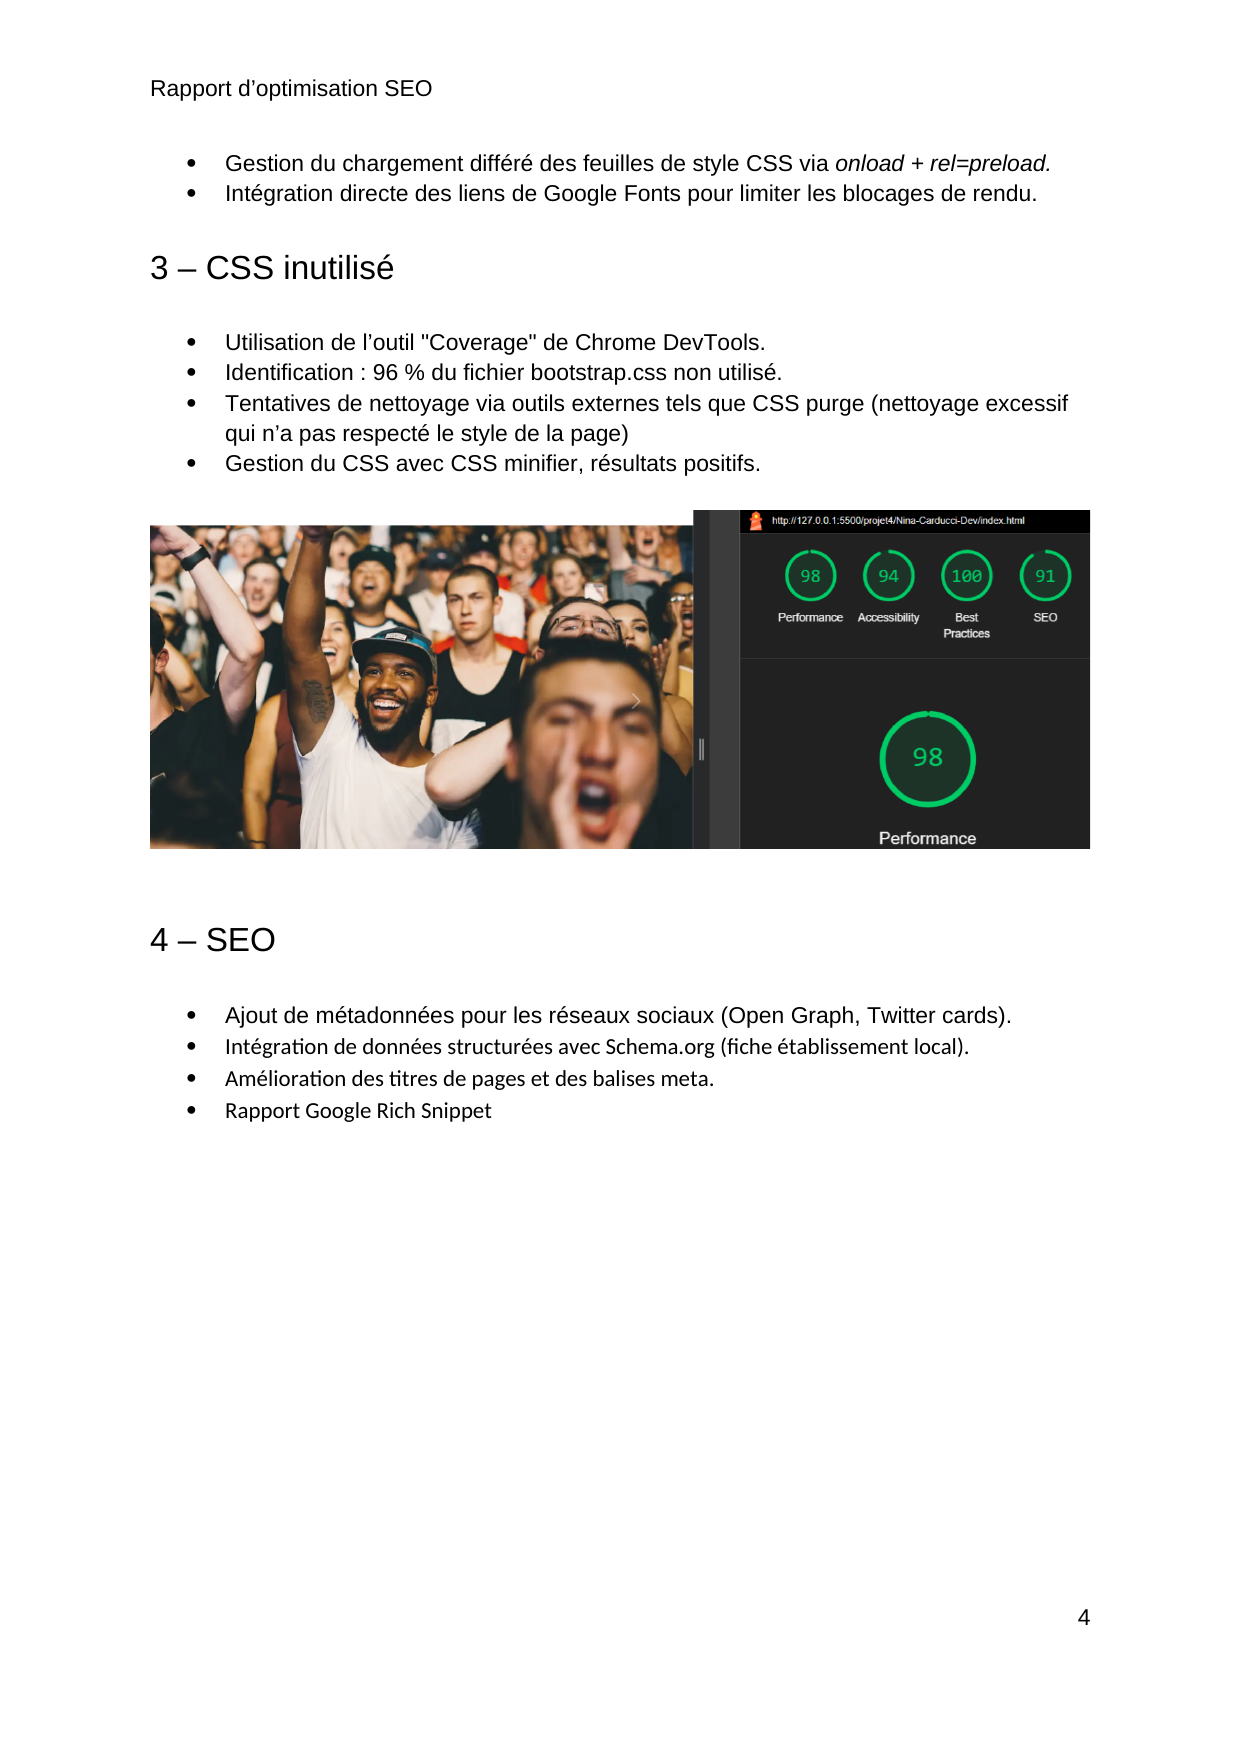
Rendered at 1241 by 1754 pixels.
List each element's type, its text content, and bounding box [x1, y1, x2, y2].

list Identification : 96 % du fichier bootstrap.css non utilisé. [187, 359, 1090, 386]
list Intégration de données structurées avec Schema.org (fiche établissement local). [187, 1032, 1090, 1060]
list Gestion du chargement différé des feuilles de style CSS via onload + rel=preload. [187, 150, 1090, 176]
list Tentatives de nettoyage via outils externes tels que CSS purge (nettoyage excessif qui n’a pas respecté le style de la page) [187, 389, 1090, 446]
list Utilisation de l’outil "Coverage" de Chrome DevTools. [187, 329, 1090, 355]
list Gestion du CSS avec CSS minifier, résultats positifs. [187, 450, 1090, 476]
list Ajout de métadonnées pour les réseaux sociaux (Open Graph, Twitter cards). [187, 1002, 1090, 1028]
list Intégration directe des liens de Google Fonts pour limiter les blocages de rendu. [187, 180, 1090, 207]
subtitle 4 – SEO [150, 920, 1090, 959]
list Amélioration des titres de pages et des balises meta. [187, 1064, 1090, 1092]
list Rapport Google Rich Snippet [187, 1096, 1090, 1124]
subtitle 3 – CSS inutilisé [150, 248, 1090, 286]
